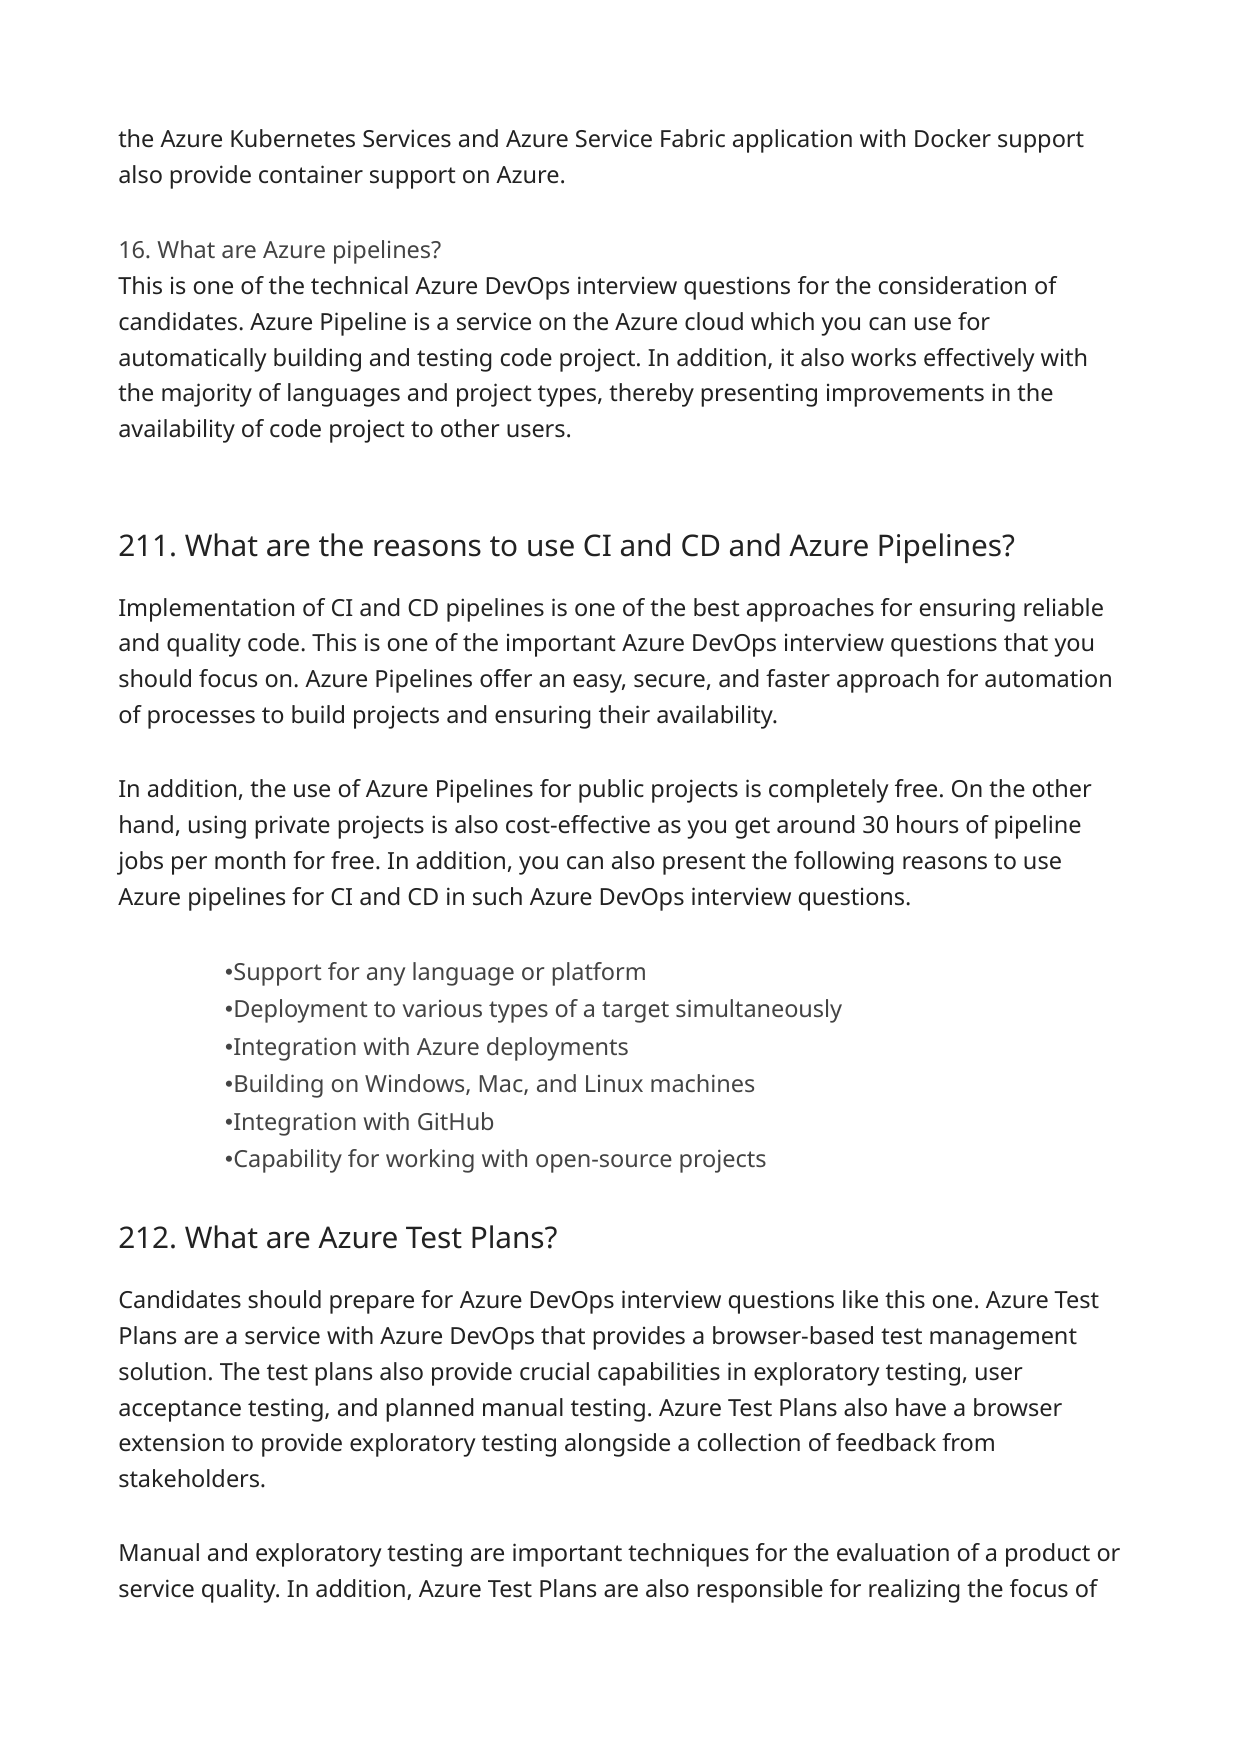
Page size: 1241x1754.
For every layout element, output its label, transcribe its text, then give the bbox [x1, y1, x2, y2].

list Support for any language or platform [151, 949, 1122, 987]
text the Azure Kubernetes Services and Azure Service Fabric application with Docker support also provide container support on Azure. [118, 118, 1122, 190]
text Candidates should prepare for Azure DevOps interview questions like this one. Azure Test Plans are a service with Azure DevOps that provides a browser-based test management solution. The test plans also provide crucial capabilities in exploratory testing, user acceptance testing, and planned manual testing. Azure Test Plans also have a browser extension to provide exploratory testing alongside a collection of feedback from stakeholders. [118, 1279, 1122, 1495]
text Manual and exploratory testing are important techniques for the evaluation of a product or service quality. In addition, Azure Test Plans are also responsible for realizing the focus of [118, 1532, 1122, 1604]
subtitle 212. What are Azure Test Plans? [118, 1212, 1122, 1257]
text In addition, the use of Azure Pipelines for public projects is completely free. On the other hand, using private projects is also cost-effective as you get around 30 hours of pipeline jobs per month for free. In addition, you can also present the following reasons to use Azure pipelines for CI and CD in such Azure DevOps interview questions. [118, 768, 1122, 912]
text This is one of the technical Azure DevOps interview questions for the consideration of candidates. Azure Pipeline is a service on the Azure cloud which you can use for automatically building and testing code project. In addition, it also works effectively with the majority of languages and project types, thereby presenting improvements in the availability of code project to other users. [118, 265, 1122, 445]
list Deployment to various types of a target simultaneously [151, 987, 1122, 1024]
list Integration with GitHub [151, 1099, 1122, 1137]
list Building on Windows, Mac, and Linux machines [151, 1062, 1122, 1099]
list Capability for working with open-source projects [151, 1137, 1122, 1174]
list Integration with Azure deployments [151, 1024, 1122, 1062]
subtitle 211. What are the reasons to use CI and CD and Azure Pipelines? [118, 520, 1122, 565]
subtitle 16. What are Azure pipelines? [118, 227, 1122, 265]
text Implementation of CI and CD pipelines is one of the best approaches for ensuring reliable and quality code. This is one of the important Azure DevOps interview questions that you should focus on. Azure Pipelines offer an easy, secure, and faster approach for automation of processes to build projects and ensuring their availability. [118, 587, 1122, 731]
